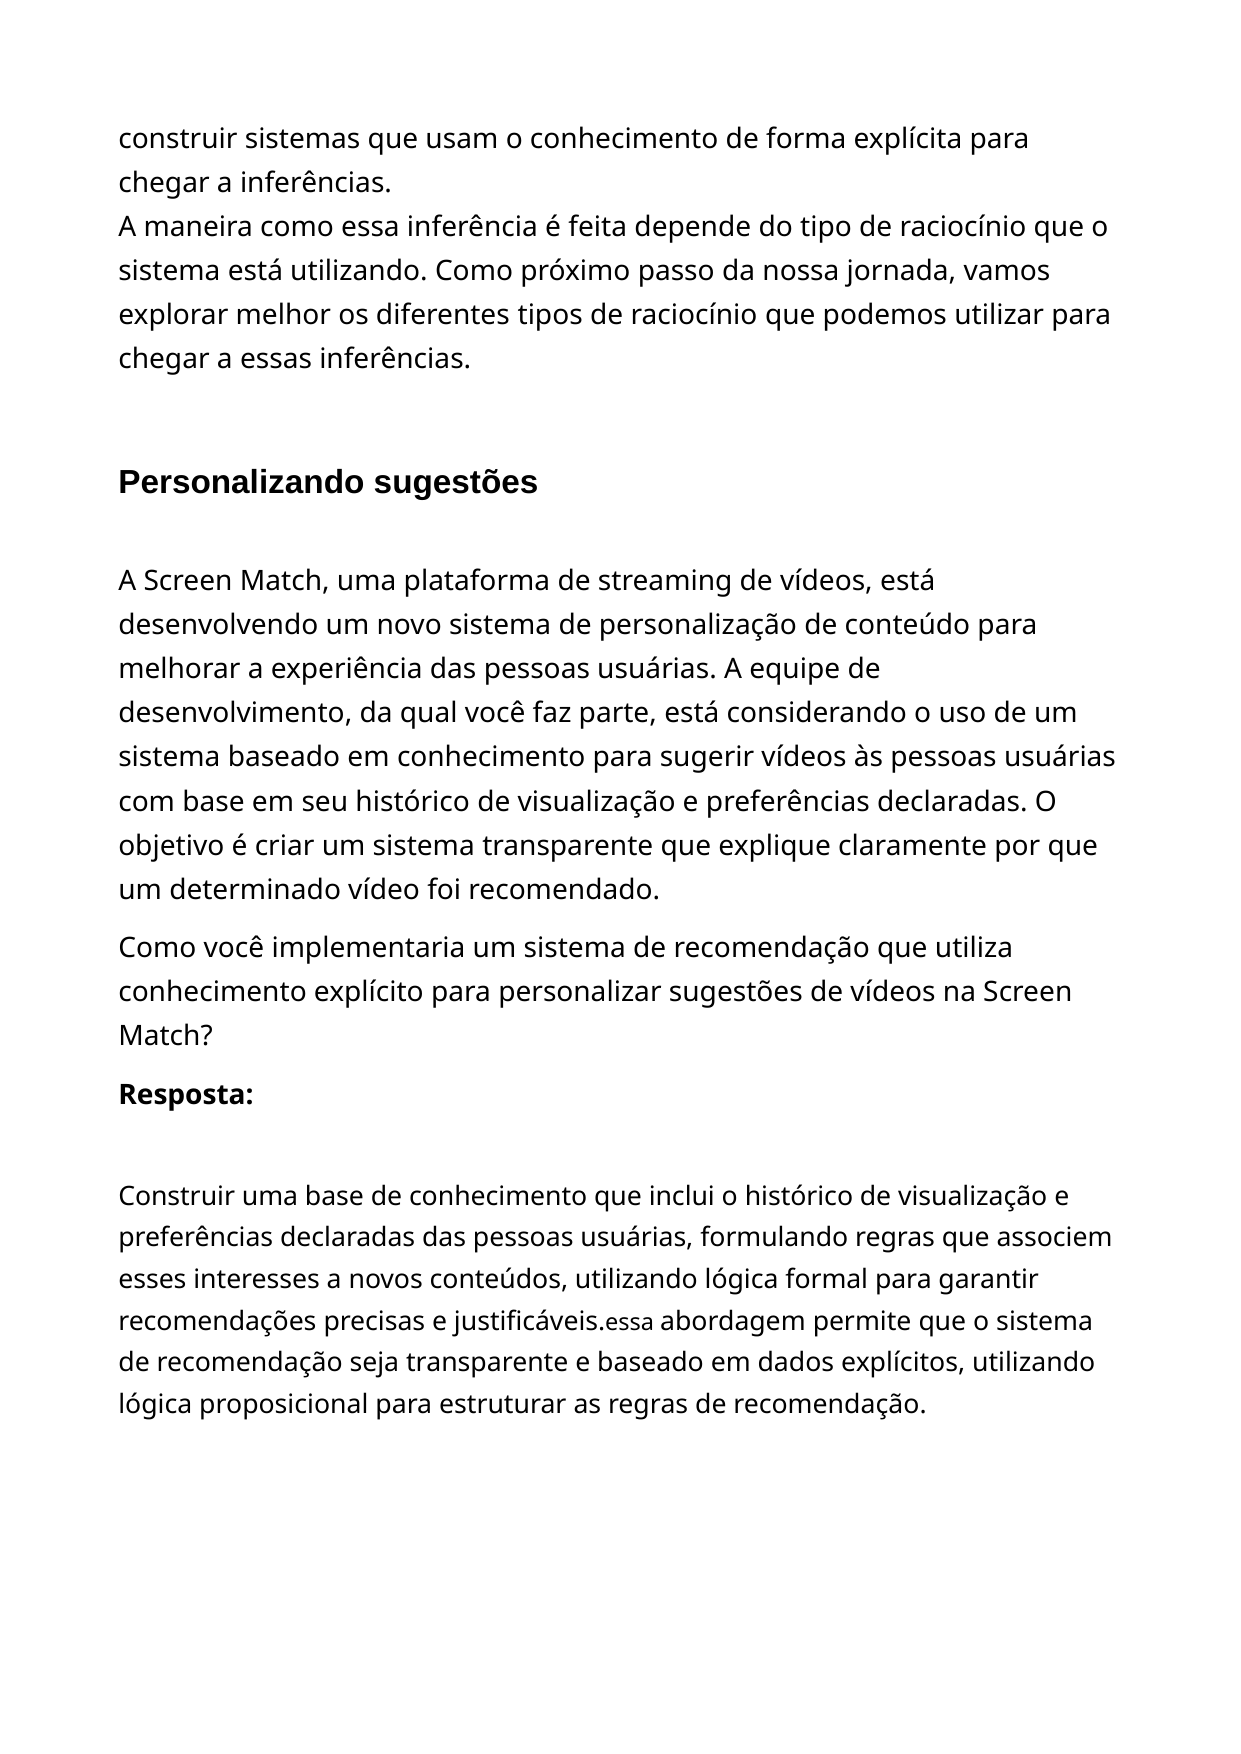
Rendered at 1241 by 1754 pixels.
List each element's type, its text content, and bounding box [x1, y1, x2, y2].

subtitle Personalizando sugestões [118, 462, 1122, 500]
text Construir uma base de conhecimento que inclui o histórico de visualização e preferências declaradas das pessoas usuárias, formulando regras que associem esses interesses a novos conteúdos, utilizando lógica formal para garantir recomendações precisas e justificáveis.essa abordagem permite que o sistema de recomendação seja transparente e baseado em dados explícitos, utilizando lógica proposicional para estruturar as regras de recomendação. [118, 1133, 1122, 1421]
text Como você implementaria um sistema de recomendação que utiliza conhecimento explícito para personalizar sugestões de vídeos na Screen Match? [118, 928, 1122, 1054]
text Resposta: [118, 1074, 1122, 1113]
text construir sistemas que usam o conhecimento de forma explícita para chegar a inferências. [118, 118, 1122, 201]
text A Screen Match, uma plataforma de streaming de vídeos, está desenvolvendo um novo sistema de personalização de conteúdo para melhorar a experiência das pessoas usuárias. A equipe de desenvolvimento, da qual você faz parte, está considerando o uso de um sistema baseado em conhecimento para sugerir vídeos às pessoas usuárias com base em seu histórico de visualização e preferências declaradas. O objetivo é criar um sistema transparente que explique claramente por que um determinado vídeo foi recomendado. [118, 561, 1122, 907]
text A maneira como essa inferência é feita depende do tipo de raciocínio que o sistema está utilizando. Como próximo passo da nossa jornada, vamos explorar melhor os diferentes tipos de raciocínio que podemos utilizar para chegar a essas inferências. [118, 206, 1122, 377]
